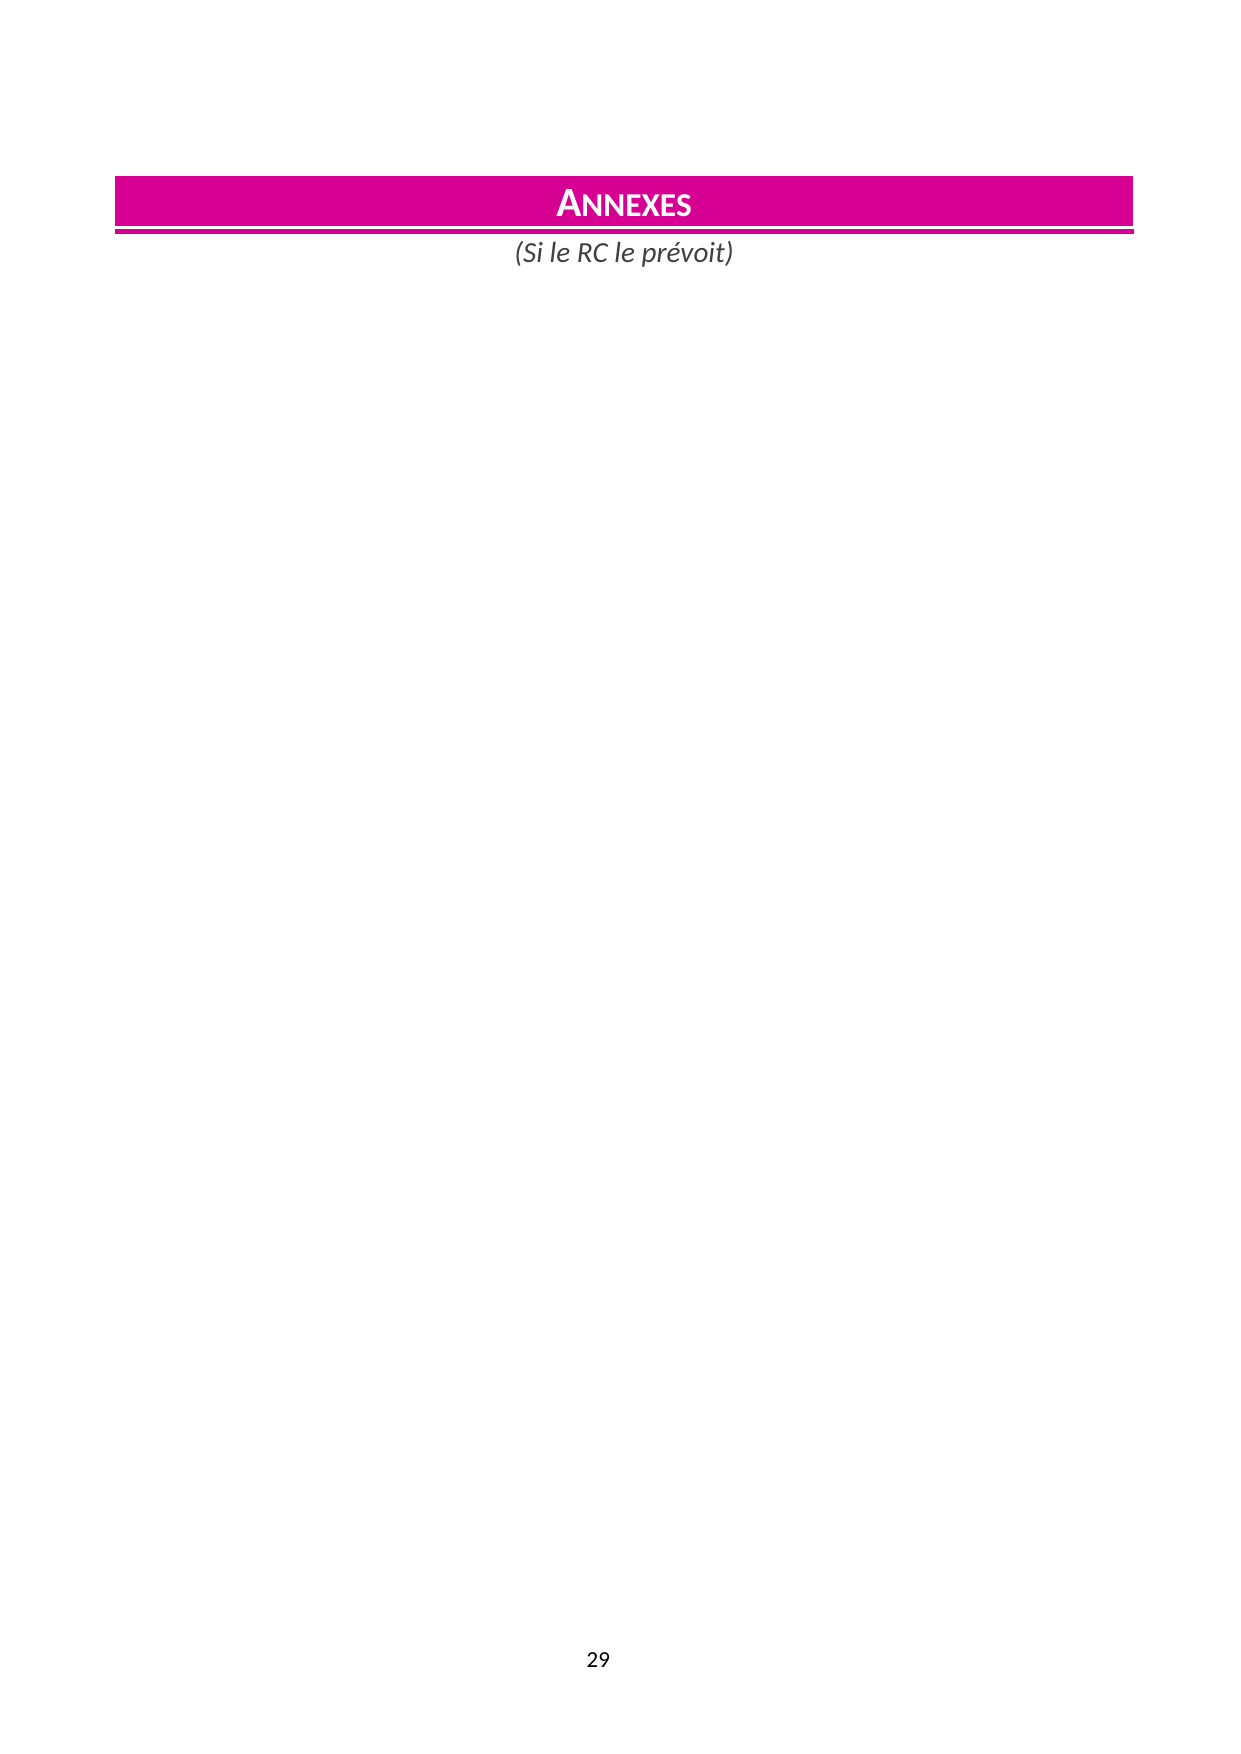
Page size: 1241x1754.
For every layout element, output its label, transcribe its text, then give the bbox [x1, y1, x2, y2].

table_header Annexes [115, 176, 1133, 226]
table_cell [115, 312, 1133, 394]
table_cell (Si le RC le prévoit) [115, 234, 1133, 312]
